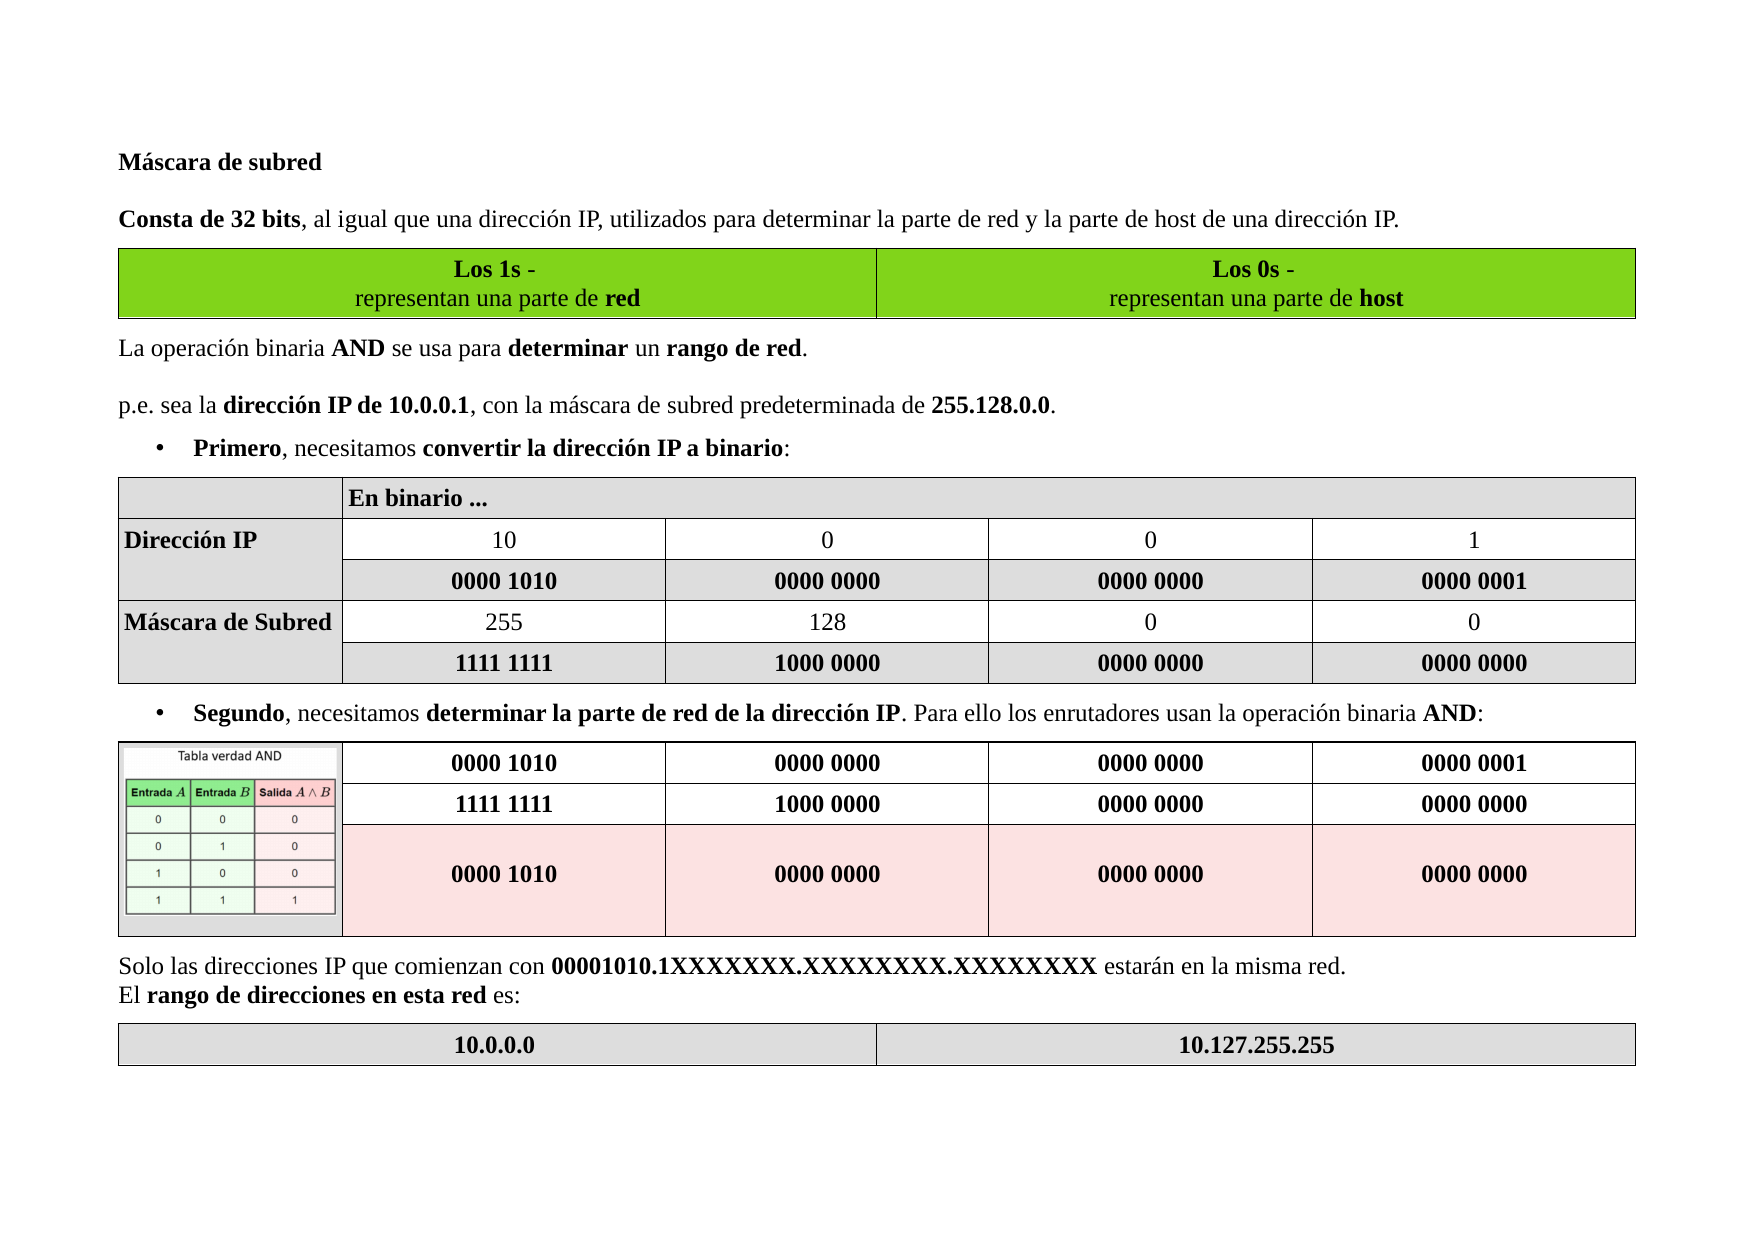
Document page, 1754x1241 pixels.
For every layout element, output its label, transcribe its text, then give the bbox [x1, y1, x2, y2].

table_cell 1000 0000 [666, 784, 988, 824]
text La operación binaria AND se usa para determinar un rango de red. [118, 333, 1636, 362]
table_cell 0000 0000 [1313, 825, 1635, 936]
table_cell 10 [343, 519, 665, 559]
table_cell 1111 1111 [343, 643, 665, 683]
table_cell 0000 1010 [343, 825, 665, 936]
table_cell 0000 0000 [1313, 643, 1635, 683]
text Máscara de subred [118, 147, 1636, 176]
table_header 10.0.0.0 [119, 1024, 876, 1064]
picture [123, 748, 337, 916]
table_cell 0000 0001 [1313, 560, 1635, 600]
text p.e. sea la dirección IP de 10.0.0.1, con la máscara de subred predeterminada de 255.128.0.0. [118, 390, 1636, 419]
list Segundo, necesitamos determinar la parte de red de la dirección IP. Para ello los enrutadores usan la operación binaria AND: [156, 698, 1636, 727]
table_cell 0000 0000 [989, 784, 1312, 824]
table_header 0000 0000 [666, 743, 988, 783]
table_header 0000 0000 [989, 743, 1312, 783]
table_cell Máscara de Subred [119, 601, 342, 683]
table_cell 0 [1313, 601, 1635, 642]
text El rango de direcciones en esta red es: [118, 980, 1636, 1009]
text Solo las direcciones IP que comienzan con 00001010.1XXXXXXX.XXXXXXXX.XXXXXXXX estarán en la misma red. [118, 951, 1636, 980]
table_cell 128 [666, 601, 988, 642]
table_cell 0000 0000 [989, 825, 1312, 936]
table_cell 255 [343, 601, 665, 642]
table_cell 0 [989, 519, 1312, 559]
table_cell 0 [666, 519, 988, 559]
table_header 0000 1010 [343, 743, 665, 783]
table_cell 0000 0000 [989, 560, 1312, 600]
table_cell 1111 1111 [343, 784, 665, 824]
table_header [119, 478, 342, 518]
table_header Los 0s - representan una parte de host [877, 249, 1635, 317]
text Consta de 32 bits, al igual que una dirección IP, utilizados para determinar la parte de red y la parte de host de una dirección IP. [118, 204, 1636, 233]
table_cell Dirección IP [119, 519, 342, 600]
table_cell 0 [989, 601, 1312, 642]
table_cell 0000 0000 [989, 643, 1312, 683]
list Primero, necesitamos convertir la dirección IP a binario: [156, 433, 1636, 462]
table_header Los 1s - representan una parte de red [119, 249, 876, 317]
table_cell 0000 0000 [666, 560, 988, 600]
table_cell 0000 1010 [343, 560, 665, 600]
table_header 10.127.255.255 [877, 1024, 1635, 1064]
table_cell 0000 0000 [1313, 784, 1635, 824]
table_header 0000 0001 [1313, 743, 1635, 783]
table_cell 0000 0000 [666, 825, 988, 936]
table_header [119, 743, 342, 936]
table_cell 1000 0000 [666, 643, 988, 683]
table_cell 1 [1313, 519, 1635, 559]
table_header En binario ... [343, 478, 1635, 518]
